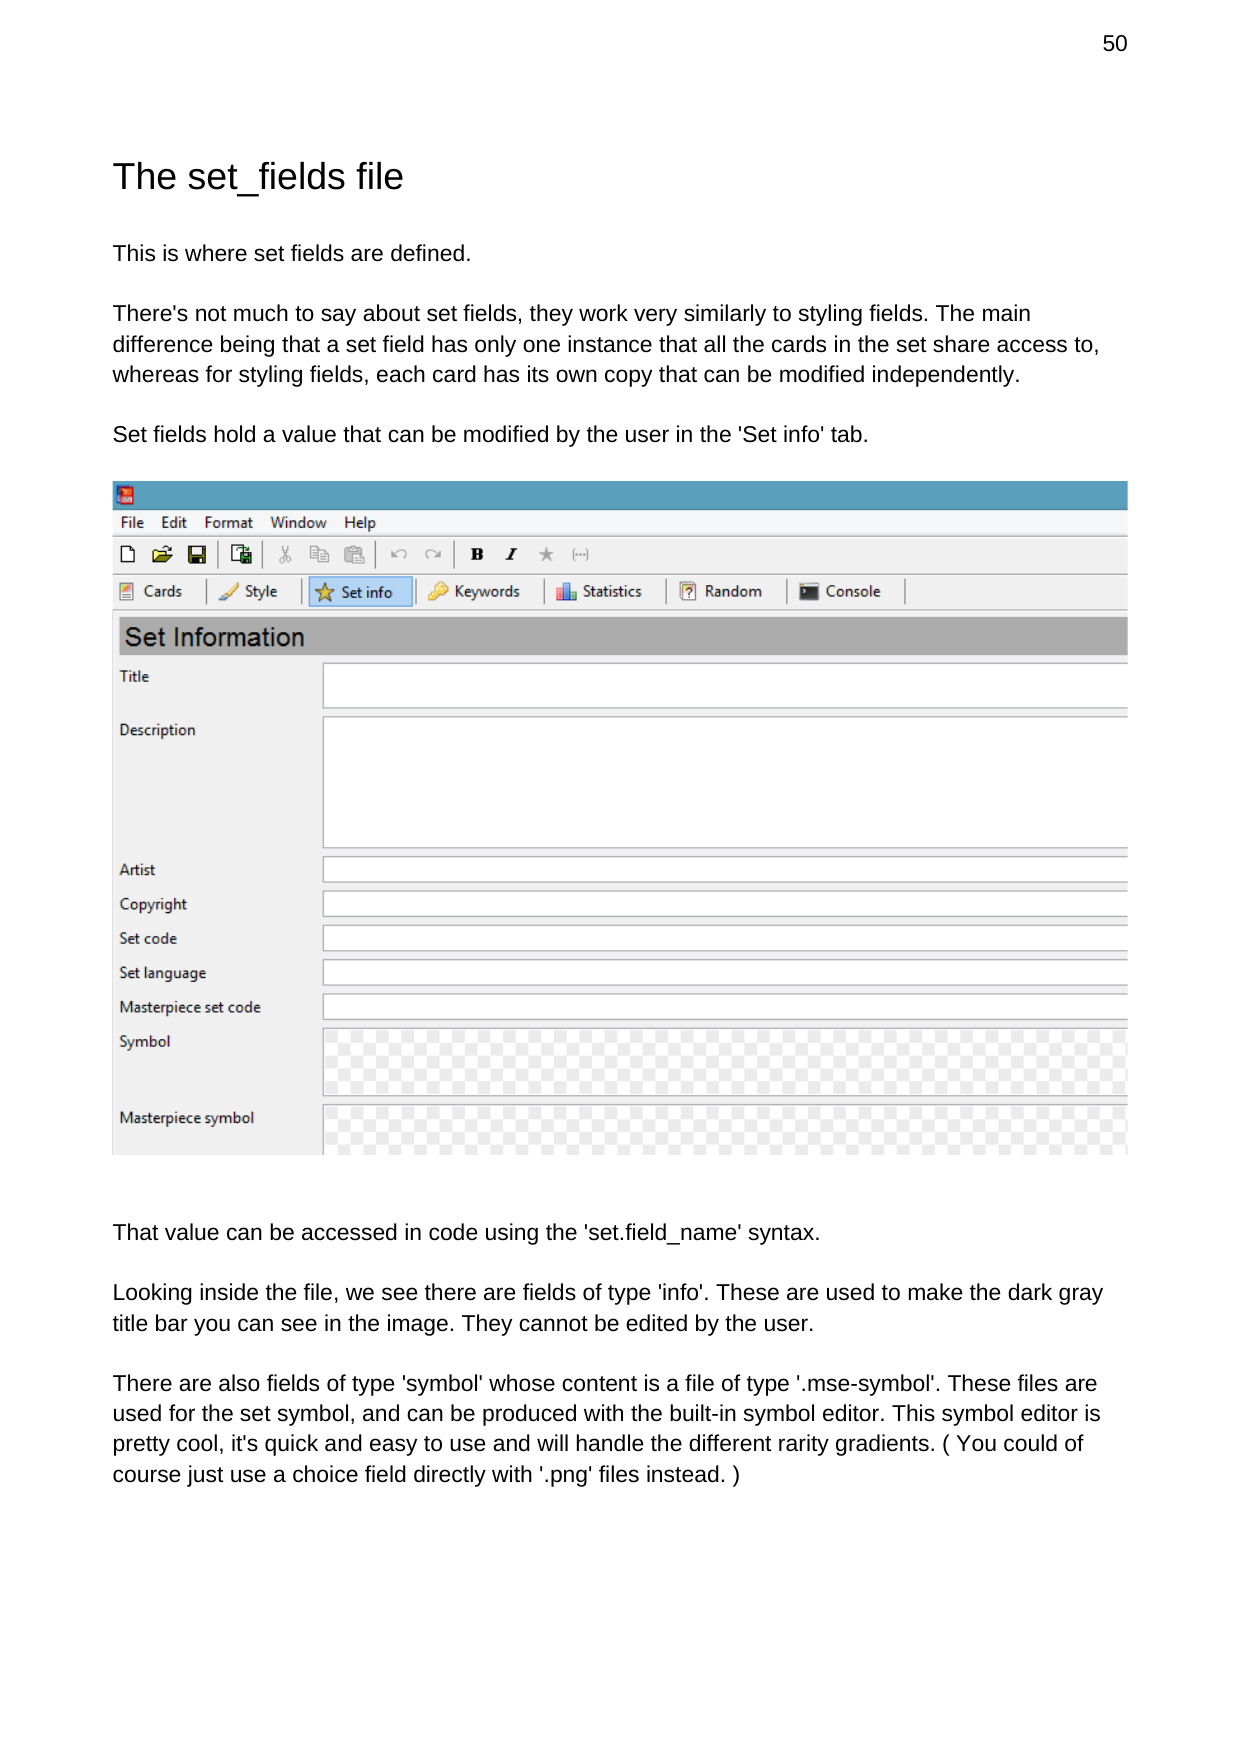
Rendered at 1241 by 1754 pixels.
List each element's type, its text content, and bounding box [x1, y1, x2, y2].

subtitle The set_fields file [112, 154, 1128, 197]
text That value can be accessed in code using the 'set.field_name' syntax. [112, 1219, 1128, 1245]
picture [112, 481, 1128, 1155]
text Looking inside the file, we see there are fields of type 'info'. These are used to make the dark gray title bar you can see in the image. They cannot be edited by the user. [112, 1279, 1128, 1336]
text Set fields hold a value that can be modified by the user in the 'Set info' tab. [112, 421, 1128, 448]
text There's not much to say about set fields, they work very similarly to styling fields. The main difference being that a set field has only one instance that all the cards in the set share access to, whereas for styling fields, each card has its own copy that can be modified independently. [112, 300, 1128, 387]
text There are also fields of type 'symbol' whose content is a file of type '.mse-symbol'. These files are used for the set symbol, and can be produced with the built-in symbol editor. This symbol editor is pretty cool, it's quick and easy to use and will handle the different rarity gradients. ( You could of course just use a choice field directly with '.png' files instead. ) [112, 1370, 1128, 1487]
text This is where set fields are defined. [112, 240, 1128, 266]
